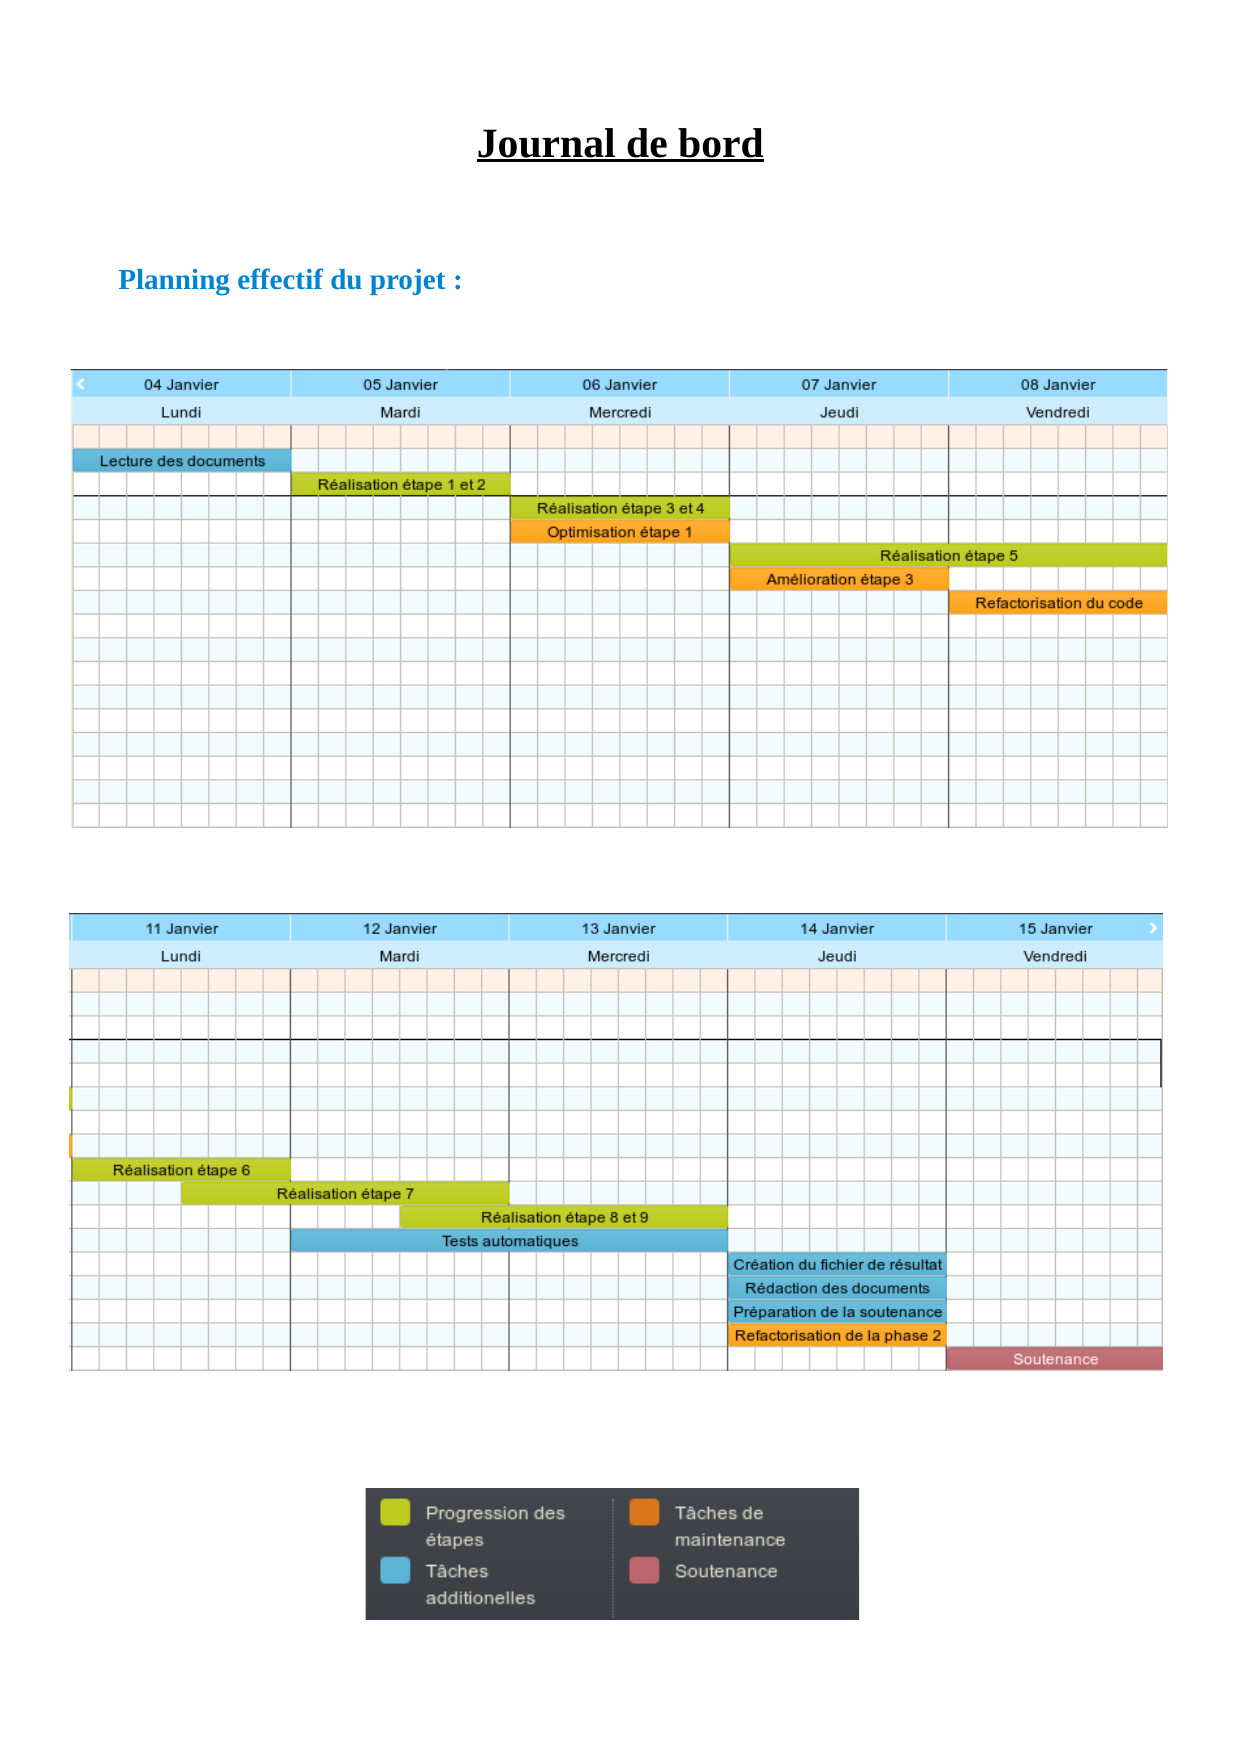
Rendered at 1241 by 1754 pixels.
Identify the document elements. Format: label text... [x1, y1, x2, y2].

text Journal de bord [118, 118, 1122, 166]
picture [365, 1488, 860, 1620]
text Planning effectif du projet : [118, 262, 1122, 295]
